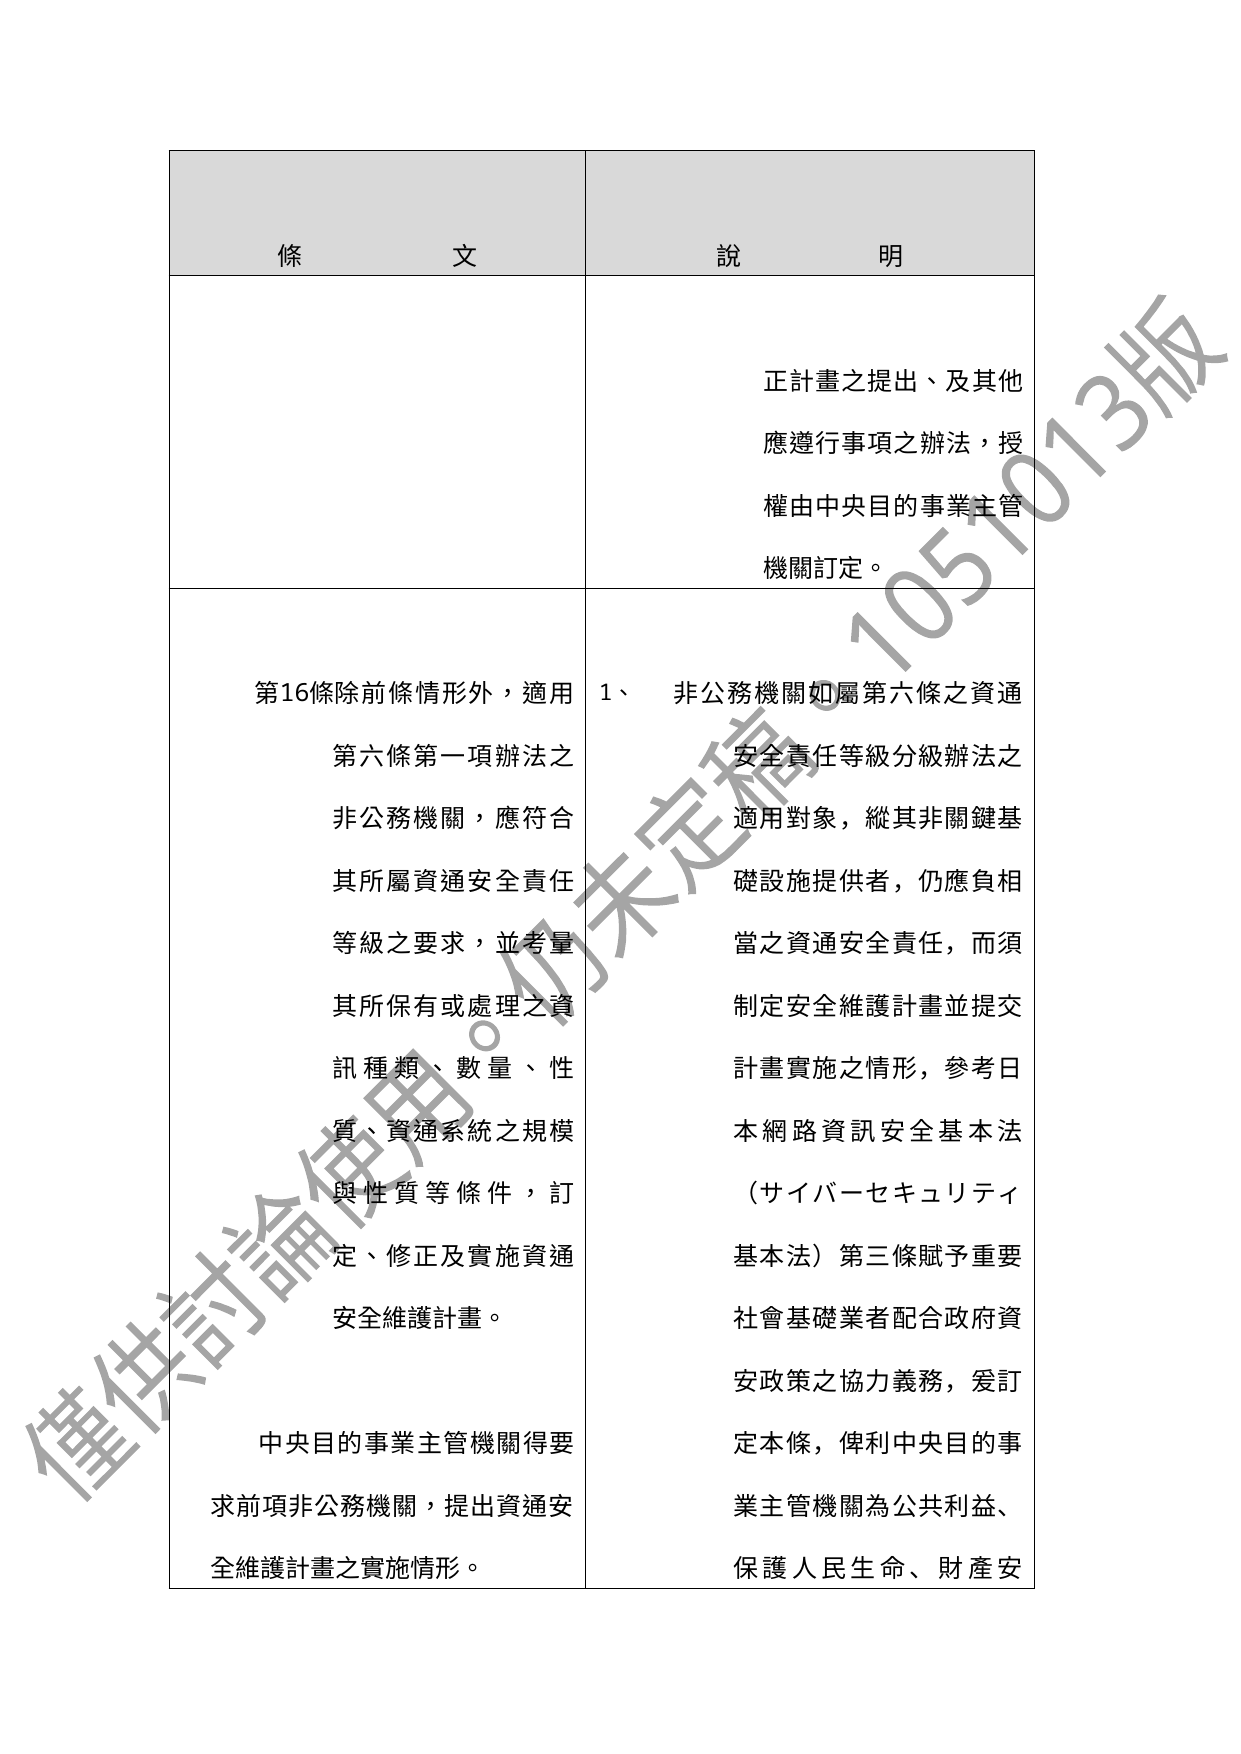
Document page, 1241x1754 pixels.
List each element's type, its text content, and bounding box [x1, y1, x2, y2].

table_cell 除前條情形外，適用第六條第一項辦法之非公務機關，應符合其所屬資通安全責任等級之要求，並考量其所保有或處理之資訊種類、數量、性質、資通系統之規模與性質等條件，訂定、修正及實施資通安全維護計畫。 中央目的事業主管機關得要求前項非公務機關，提出資通安全維護計畫之實施情形。 [170, 589, 585, 1588]
table_cell 正計畫之提出、及其他應遵行事項之辦法，授權由中央目的事業主管機關訂定。 [586, 276, 1034, 588]
table_header 條 文 [170, 151, 585, 275]
table_cell 非公務機關如屬第六條之資通安全責任等級分級辦法之適用對象，縱其非關鍵基礎設施提供者，仍應負相當之資通安全責任，而須制定安全維護計畫並提交計畫實施之情形，參考日本網路資訊安全基本法（サイバーセキュリティ基本法）第三條賦予重要社會基礎業者配合政府資安政策之協力義務，爰訂定本條，俾利中央目的事業主管機關為公共利益、保護人民生命、財產安全，而認為必要時，仍得要求受第六條第一項資安責任等級分級辦法規範之非公務機關，訂定、修正及實施資通安全維護計畫並提出實施情形或對之進行查核。 有鑑於各行業均有其目的事業主管機關，而資通安全維護與該事業之經營關係密切，宜由原各該中央目的事業主管機關一併監督管理與其業務相關之資通安全維護事項，故本法對於非公務機關資通安全維護之指導、監督、管理及查核，採分散式管理，由各非公務機關之中央目的事業主管機關執行。 資通安全維護計畫必要事項、資通安全維護計畫實施情形提出、查核之頻率、內容與方法、矯正計畫之提出、及其他應遵行事項之辦法，授權由中央目的事業主管機關訂定。 [586, 589, 1034, 1588]
table_header 說 明 [586, 151, 1034, 275]
table_cell [170, 276, 585, 588]
